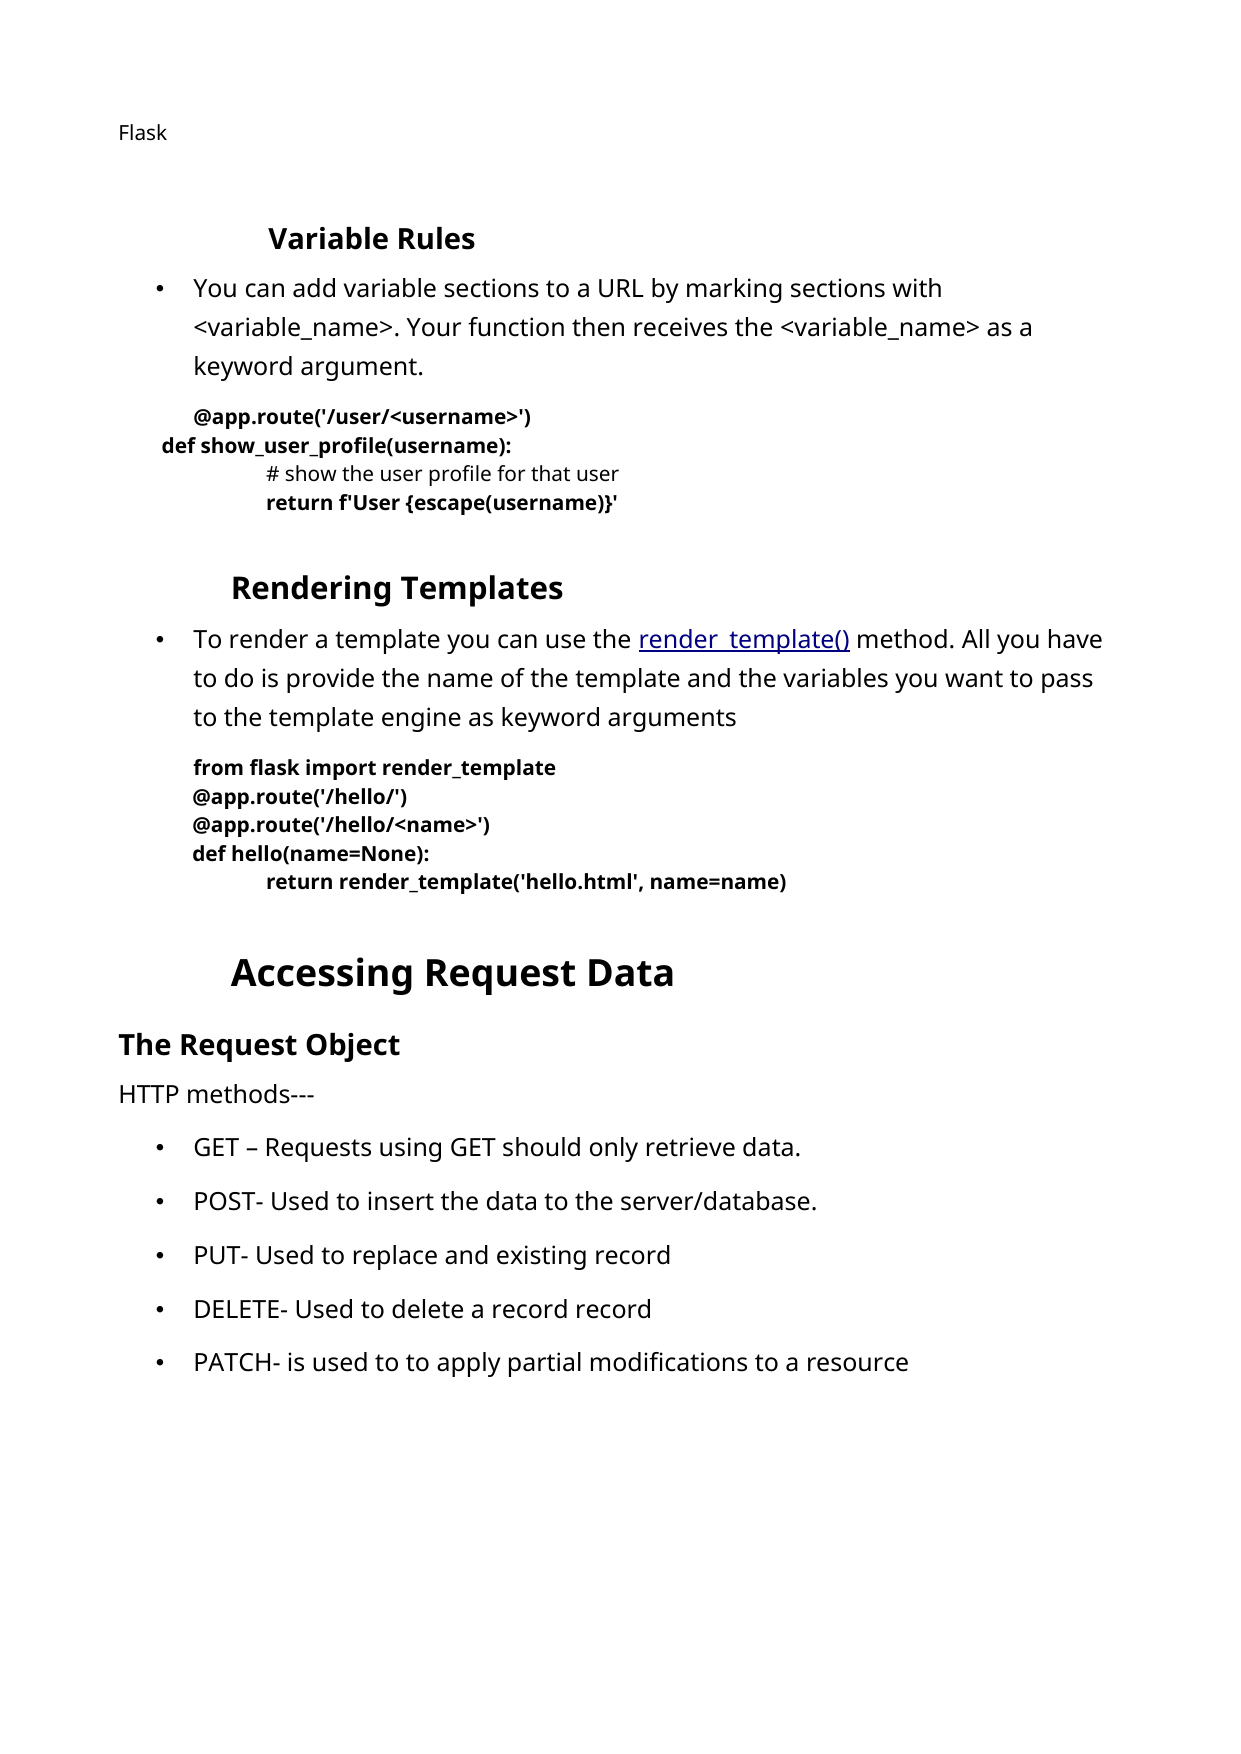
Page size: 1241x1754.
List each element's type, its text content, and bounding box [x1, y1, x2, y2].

text @app.route('/hello/<name>') [118, 810, 1122, 839]
list You can add variable sections to a URL by marking sections with <variable_name>. Your function then receives the <variable_name> as a keyword argument. [156, 270, 1122, 383]
subtitle Variable Rules [231, 218, 1122, 258]
subtitle Accessing Request Data [193, 946, 1122, 997]
list from flask import render_template [156, 753, 1122, 782]
text def hello(name=None): [118, 839, 1122, 867]
text @app.route('/hello/') [118, 782, 1122, 810]
subtitle The Request Object [118, 1024, 1122, 1064]
list GET – Requests using GET should only retrieve data. [156, 1130, 1122, 1164]
text return f'User {escape(username)}' [118, 488, 1122, 516]
list PATCH- is used to to apply partial modifications to a resource [156, 1345, 1122, 1379]
list PUT- Used to replace and existing record [156, 1238, 1122, 1272]
list @app.route('/user/<username>') [156, 402, 1122, 431]
text Flask [118, 118, 1122, 147]
list To render a template you can use the render_template() method. All you have to do is provide the name of the template and the variables you want to pass to the template engine as keyword arguments [156, 621, 1122, 734]
text # show the user profile for that user [118, 459, 1122, 488]
subtitle Rendering Templates [193, 566, 1122, 609]
text HTTP methods--- [118, 1076, 1122, 1110]
text return render_template('hello.html', name=name) [118, 867, 1122, 896]
text def show_user_profile(username): [118, 431, 1122, 459]
list POST- Used to insert the data to the server/database. [156, 1184, 1122, 1218]
list DELETE- Used to delete a record record [156, 1291, 1122, 1325]
